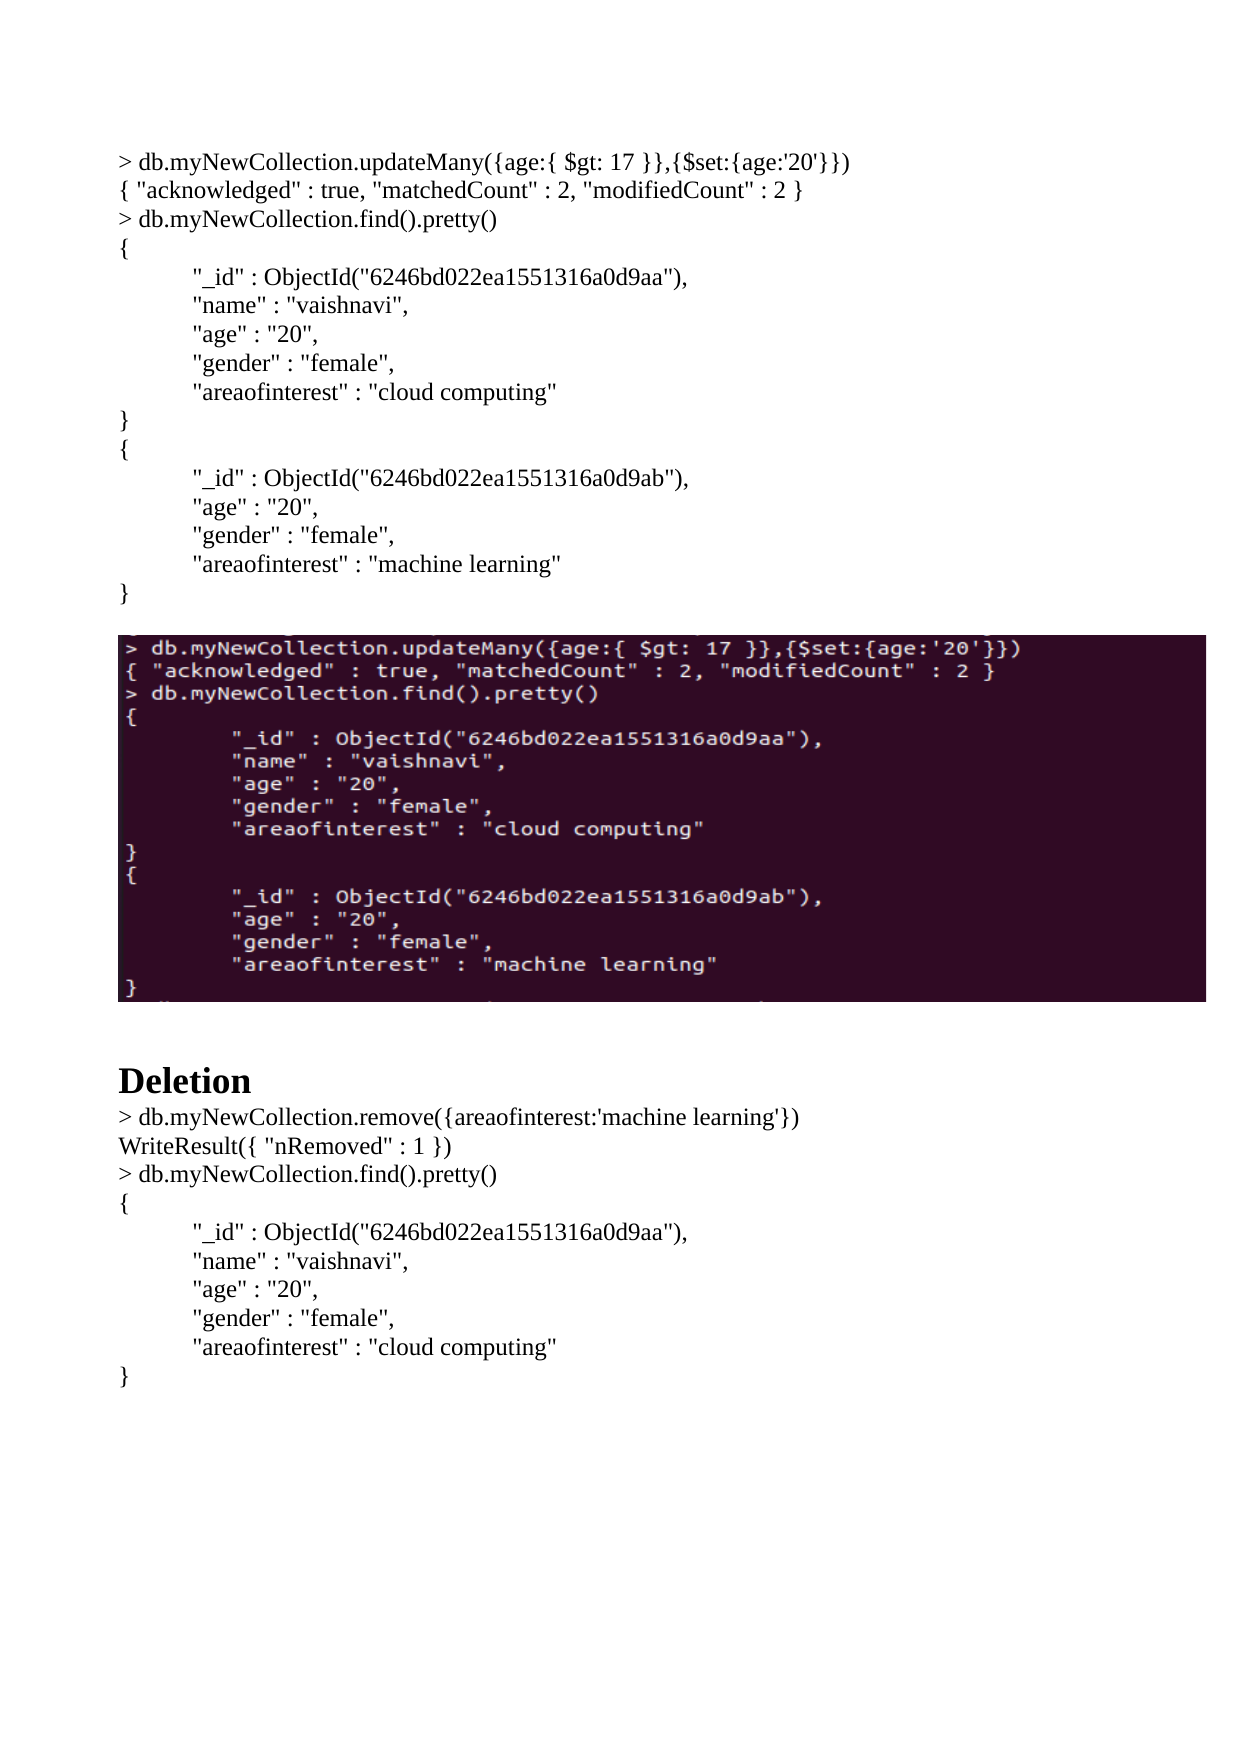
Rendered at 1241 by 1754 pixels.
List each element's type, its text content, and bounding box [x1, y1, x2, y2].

text } [118, 1361, 1122, 1389]
text "gender" : "female", [118, 1303, 1122, 1332]
text "name" : "vaishnavi", [118, 291, 1122, 319]
text { "acknowledged" : true, "matchedCount" : 2, "modifiedCount" : 2 } [118, 176, 1122, 204]
text Deletion [118, 1059, 1122, 1102]
text { [118, 434, 1122, 463]
text "age" : "20", [118, 1274, 1122, 1303]
text "age" : "20", [118, 492, 1122, 521]
text > db.myNewCollection.find().pretty() [118, 204, 1122, 233]
text > db.myNewCollection.remove({areaofinterest:'machine learning'}) [118, 1102, 1122, 1131]
text > db.myNewCollection.find().pretty() [118, 1159, 1122, 1188]
text { [118, 233, 1122, 262]
text { [118, 1188, 1122, 1217]
text "name" : "vaishnavi", [118, 1246, 1122, 1274]
text "areaofinterest" : "machine learning" [118, 549, 1122, 578]
text "gender" : "female", [118, 521, 1122, 549]
text "_id" : ObjectId("6246bd022ea1551316a0d9aa"), [118, 262, 1122, 291]
text "age" : "20", [118, 319, 1122, 348]
text WriteResult({ "nRemoved" : 1 }) [118, 1131, 1122, 1159]
text > db.myNewCollection.updateMany({age:{ $gt: 17 }},{$set:{age:'20'}}) [118, 147, 1122, 176]
text "areaofinterest" : "cloud computing" [118, 1332, 1122, 1361]
text "_id" : ObjectId("6246bd022ea1551316a0d9aa"), [118, 1217, 1122, 1246]
text "_id" : ObjectId("6246bd022ea1551316a0d9ab"), [118, 463, 1122, 492]
text } [118, 406, 1122, 434]
text } [118, 578, 1122, 607]
text "gender" : "female", [118, 348, 1122, 377]
text "areaofinterest" : "cloud computing" [118, 377, 1122, 406]
